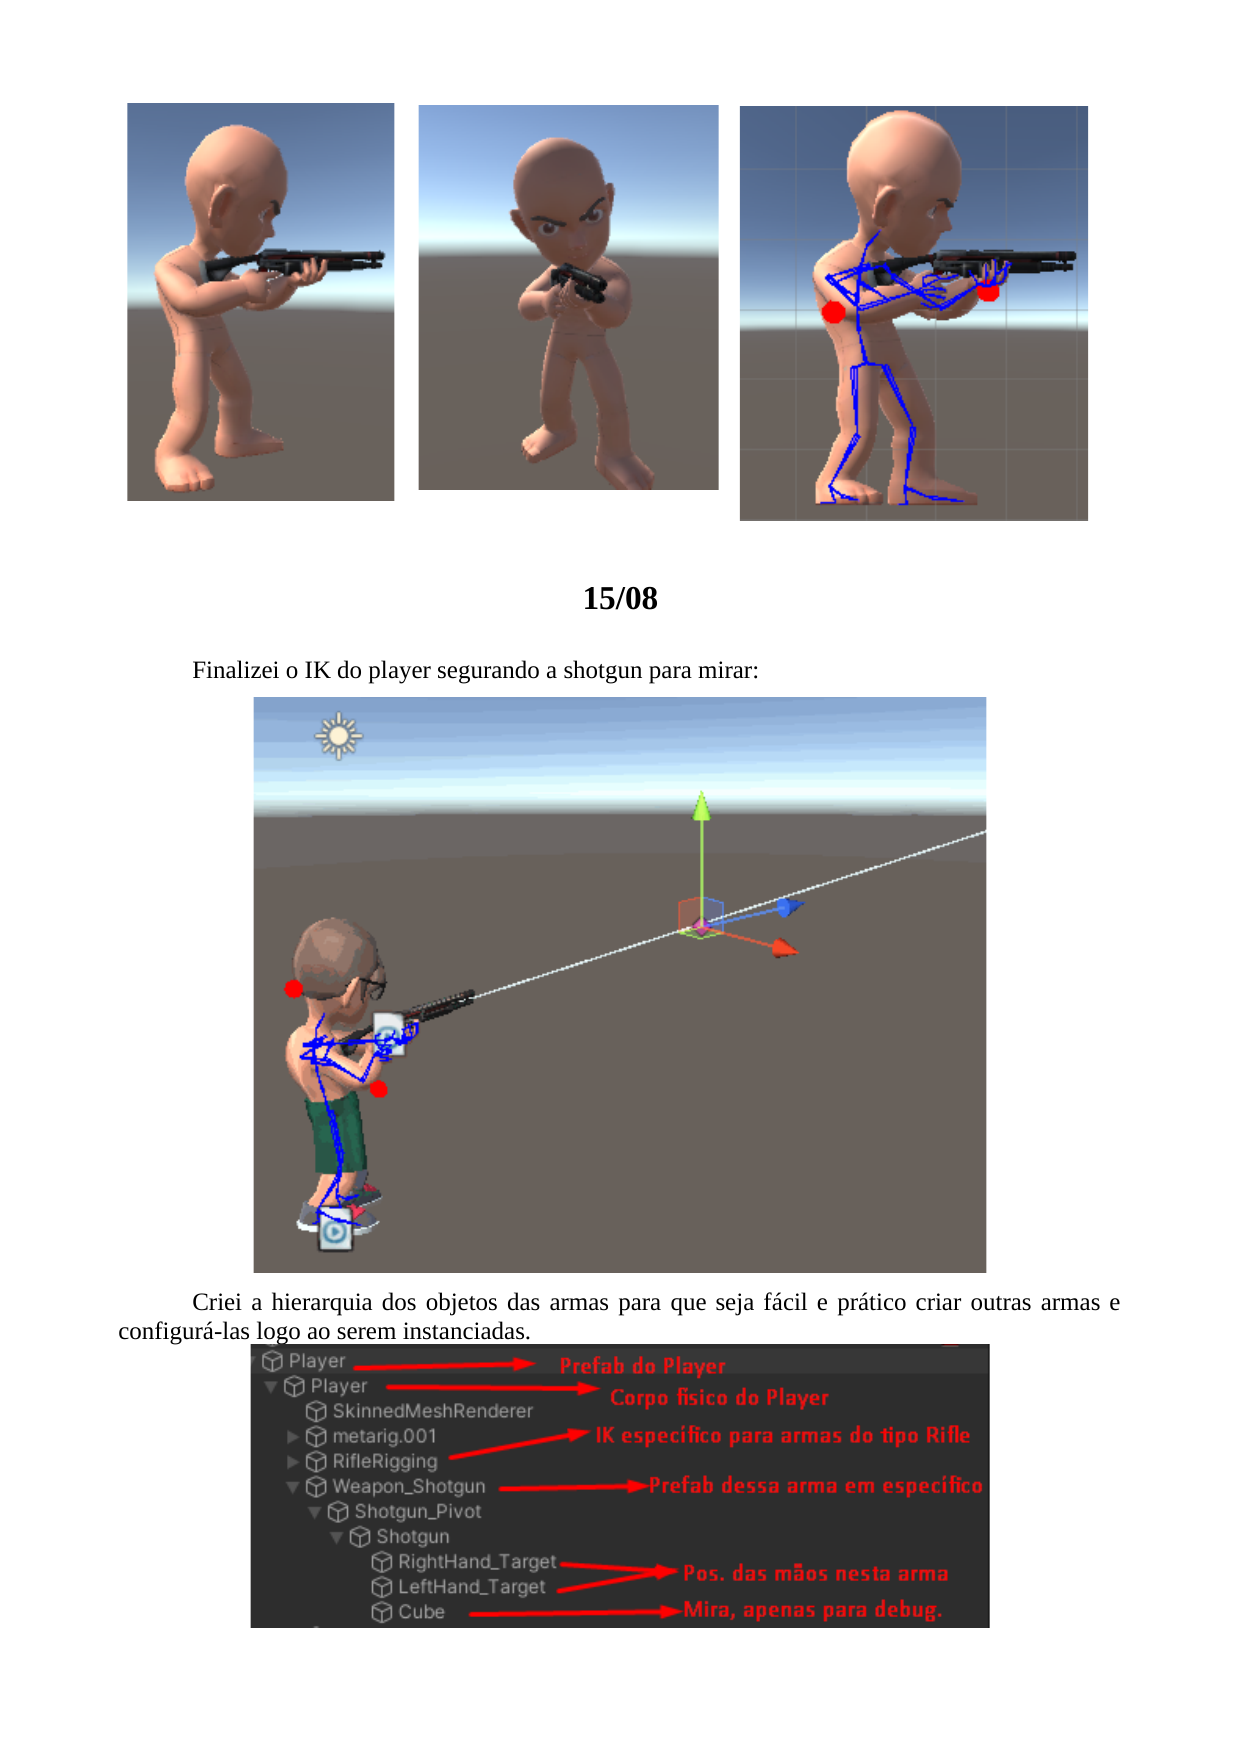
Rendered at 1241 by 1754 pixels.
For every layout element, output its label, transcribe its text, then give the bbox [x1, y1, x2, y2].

text 15/08 [118, 578, 1122, 616]
text Finalizei o IK do player segurando a shotgun para mirar: [118, 655, 1122, 683]
picture [418, 105, 719, 490]
picture [739, 106, 1089, 521]
picture [250, 1344, 990, 1628]
picture [127, 103, 395, 501]
text Criei a hierarquia dos objetos das armas para que seja fácil e prático criar outras armas e configurá-las logo ao serem instanciadas. [118, 1287, 1122, 1345]
picture [253, 697, 987, 1273]
